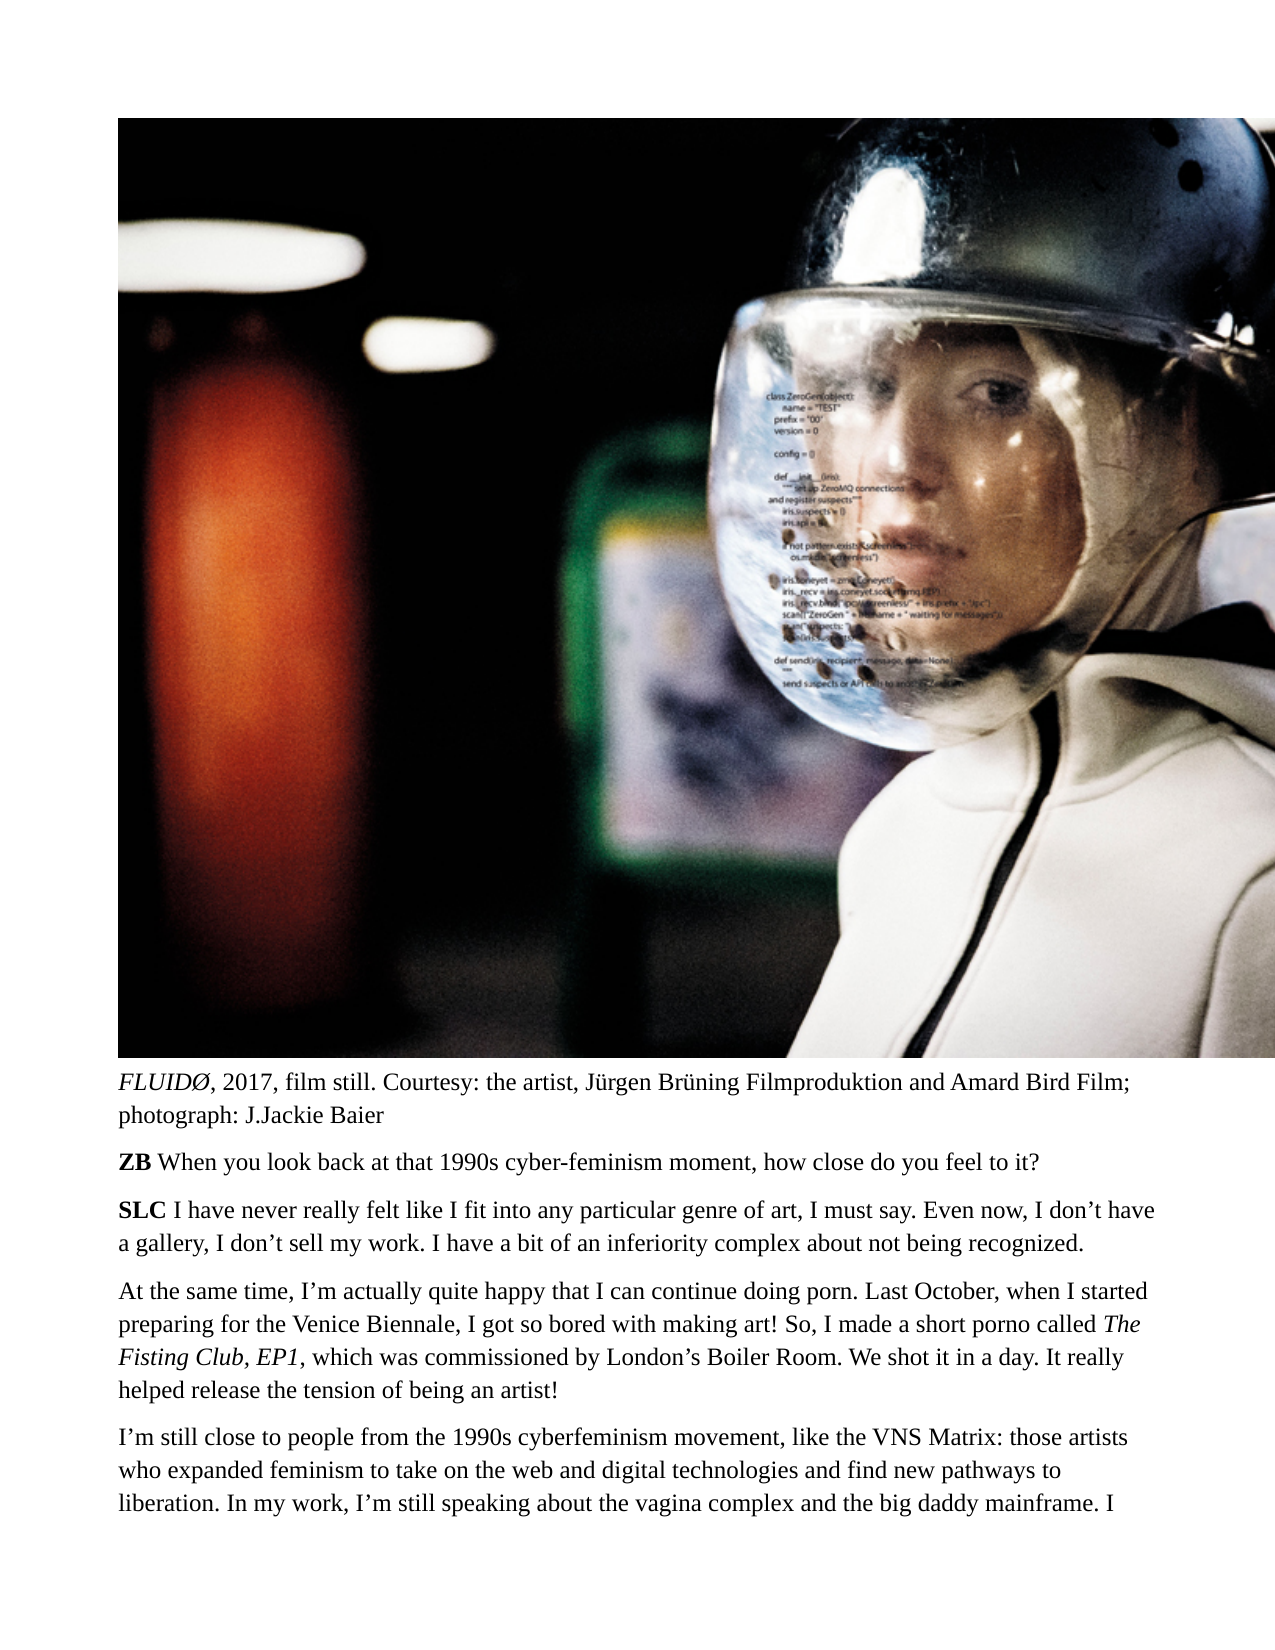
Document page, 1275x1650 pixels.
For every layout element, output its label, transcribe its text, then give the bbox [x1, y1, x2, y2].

text At the same time, I’m actually quite happy that I can continue doing porn. Last October, when I started preparing for the Venice Biennale, I got so bored with making art! So, I made a short porno called The Fisting Club, EP1, which was commissioned by London’s Boiler Room. We shot it in a day. It really helped release the tension of being an artist! [118, 1276, 1157, 1403]
text FLUIDØ, 2017, film still. Courtesy: the artist, Jürgen Brüning Filmproduktion and Amard Bird Film; photograph: J.Jackie Baier [118, 1058, 1157, 1129]
text SLC I have never really felt like I fit into any particular genre of art, I must say. Even now, I don’t have a gallery, I don’t sell my work. I have a bit of an inferiority complex about not being recognized. [118, 1195, 1157, 1257]
picture [118, 118, 1275, 1058]
text I’m still close to people from the 1990s cyberfeminism movement, like the VNS Matrix: those artists who expanded feminism to take on the web and digital technologies and find new pathways to liberation. In my work, I’m still speaking about the vagina complex and the big daddy mainframe. I [118, 1422, 1157, 1517]
text ZB When you look back at that 1990s cyber-feminism moment, how close do you feel to it? [118, 1147, 1157, 1176]
